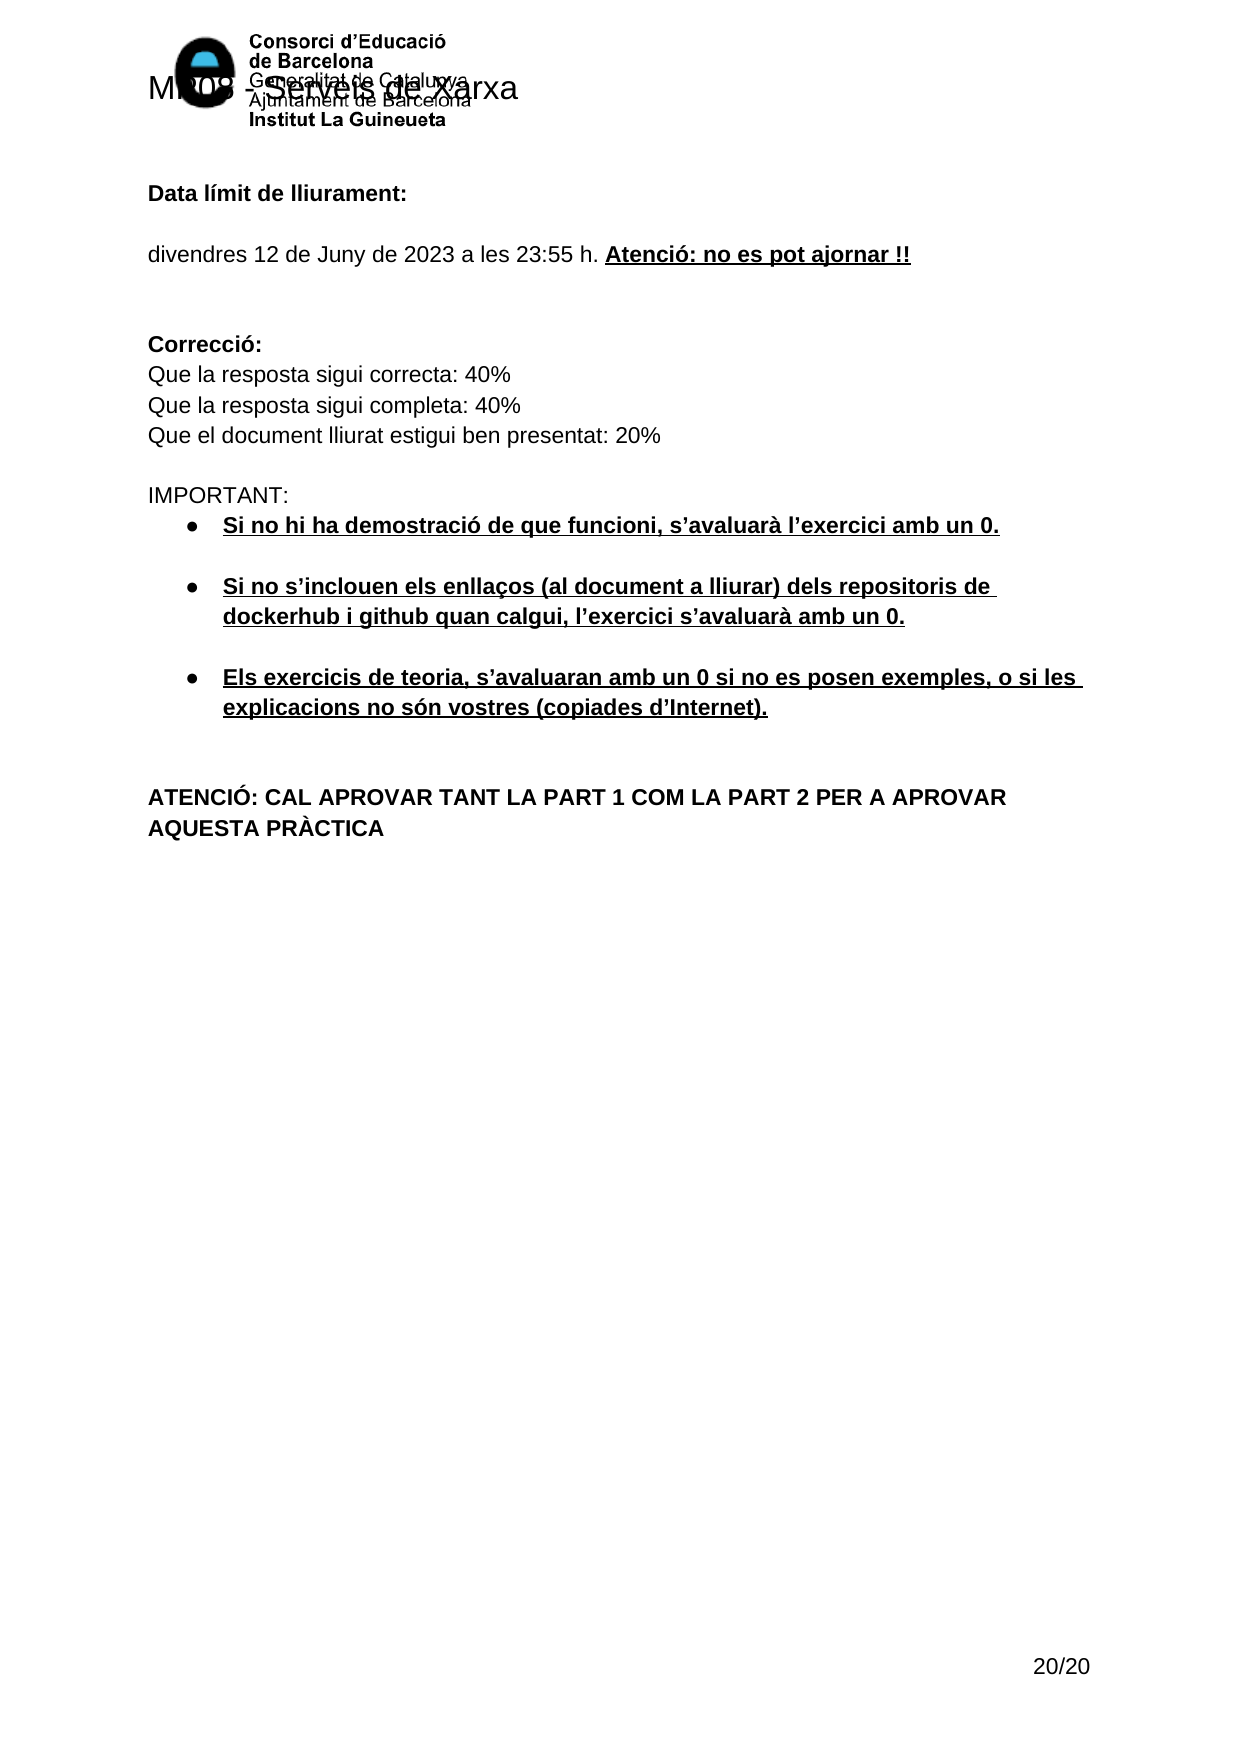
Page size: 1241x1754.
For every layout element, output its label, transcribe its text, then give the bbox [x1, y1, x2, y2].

list Si no s’inclouen els enllaços (al document a lliurar) dels repositoris de dockerhub i github quan calgui, l’exercici s’avaluarà amb un 0. [185, 573, 1090, 629]
text Correcció: [148, 331, 1090, 358]
list Els exercicis de teoria, s’avaluaran amb un 0 si no es posen exemples, o si les explicacions no són vostres (copiades d’Internet). [185, 663, 1090, 720]
text Data límit de lliurament: [148, 180, 1090, 207]
text Que el document lliurat estigui ben presentat: 20% [148, 422, 1090, 448]
text IMPORTANT: [148, 482, 1090, 509]
list Si no hi ha demostració de que funcioni, s’avaluarà l’exercici amb un 0. [185, 512, 1090, 539]
text Que la resposta sigui completa: 40% [148, 392, 1090, 418]
text Que la resposta sigui correcta: 40% [148, 361, 1090, 388]
picture [166, 18, 481, 140]
text divendres 12 de Juny de 2023 a les 23:55 h. Atenció: no es pot ajornar !! [148, 241, 1090, 267]
text ATENCIÓ: CAL APROVAR TANT LA PART 1 COM LA PART 2 PER A APROVAR AQUESTA PRÀCTICA [148, 784, 1090, 841]
